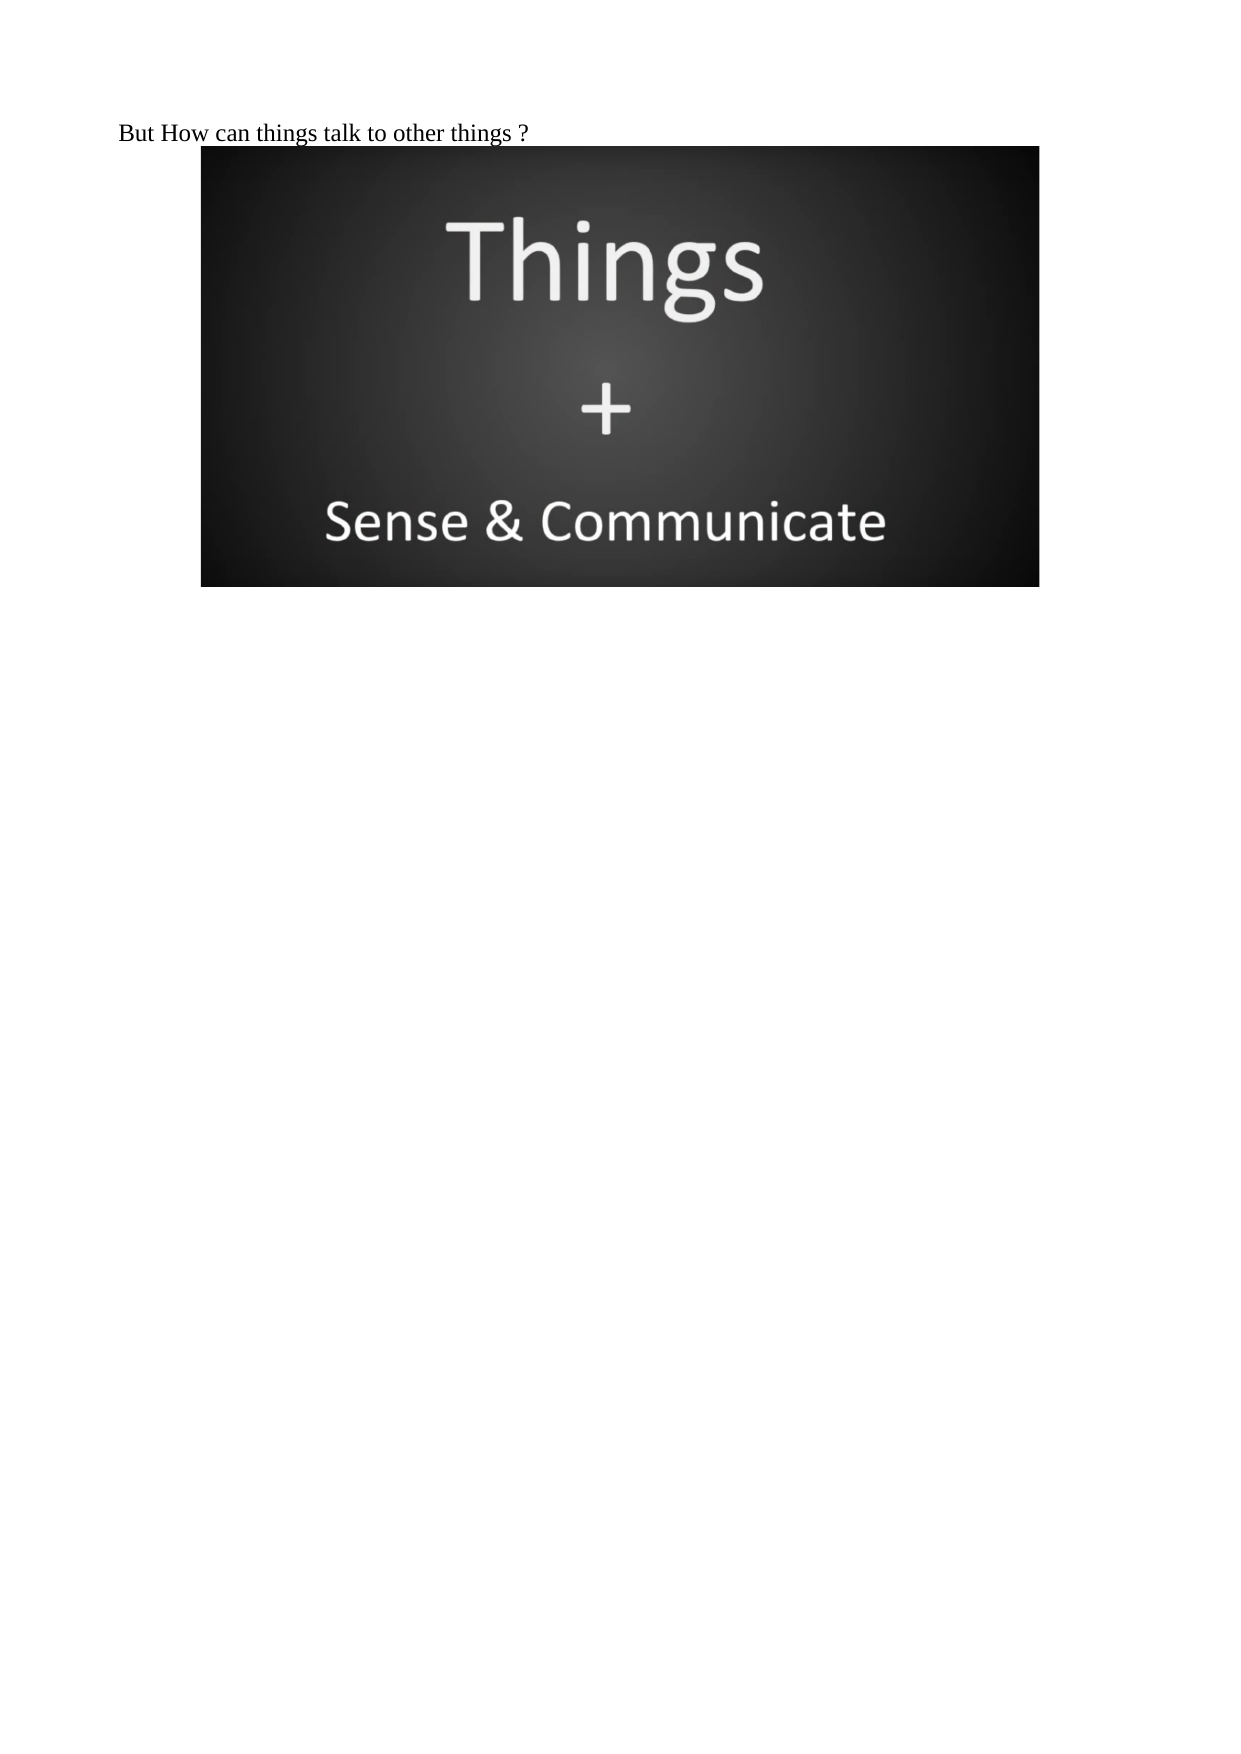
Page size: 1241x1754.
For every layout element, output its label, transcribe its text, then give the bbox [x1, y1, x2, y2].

picture [200, 146, 1040, 587]
text But How can things talk to other things ? [118, 118, 1122, 147]
